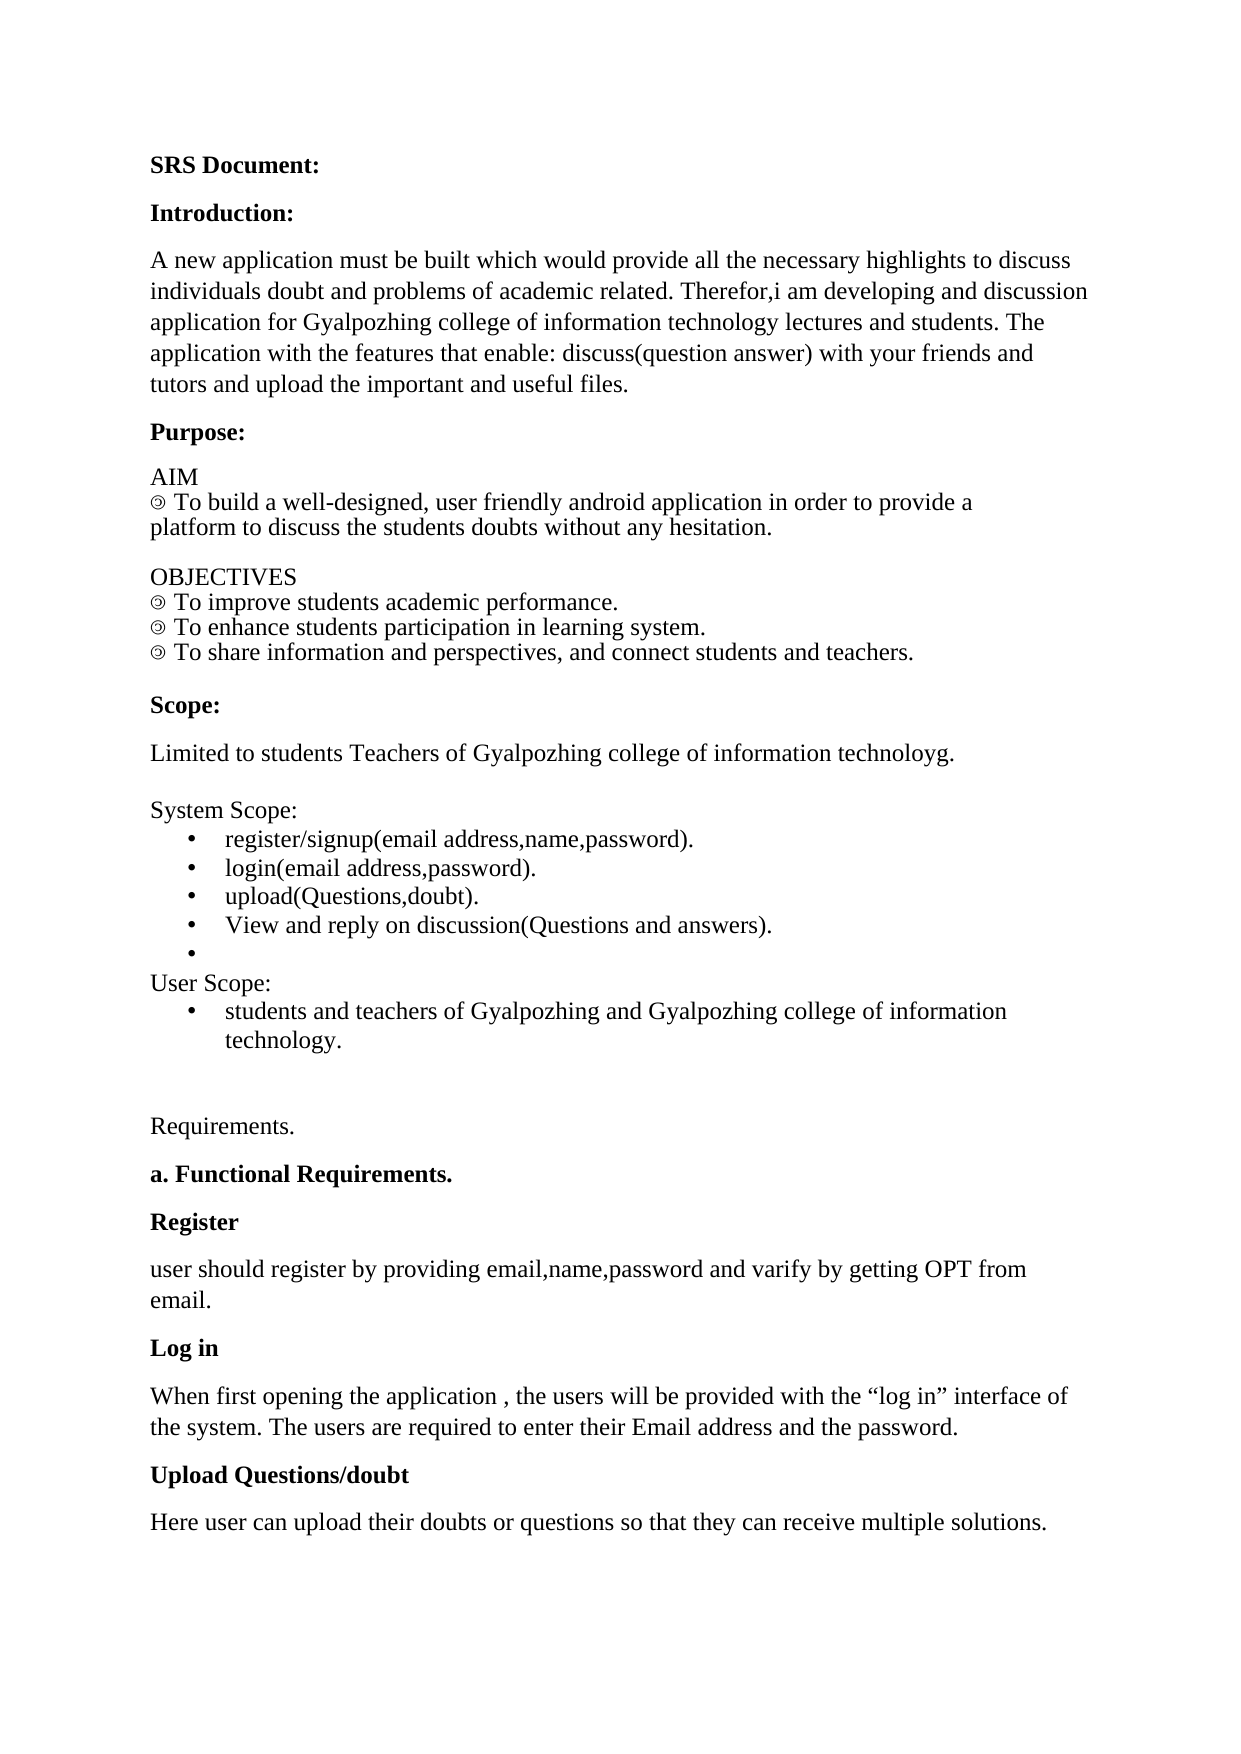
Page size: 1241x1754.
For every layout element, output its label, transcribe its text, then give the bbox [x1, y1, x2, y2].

text Register [150, 1207, 1090, 1236]
text Log in [150, 1333, 1090, 1362]
text platform to discuss the students doubts without any hesitation. [150, 515, 1090, 540]
text  To improve students academic performance. [150, 590, 1090, 615]
list View and reply on discussion(Questions and answers). [187, 910, 1090, 939]
text Purpose: [150, 417, 1090, 446]
list upload(Questions,doubt). [187, 881, 1090, 910]
text  To enhance students participation in learning system. [150, 615, 1090, 640]
list login(email address,password). [187, 853, 1090, 881]
text System Scope: [150, 795, 1090, 824]
text a. Functional Requirements. [150, 1159, 1090, 1188]
text Scope: [150, 690, 1090, 719]
list register/signup(email address,name,password). [187, 824, 1090, 853]
text SRS Document: [150, 150, 1090, 179]
text User Scope: [150, 968, 1090, 996]
text OBJECTIVES [150, 565, 1090, 590]
text Requirements. [150, 1111, 1090, 1140]
text A new application must be built which would provide all the necessary highlights to discuss individuals doubt and problems of academic related. Therefor,i am developing and discussion application for Gyalpozhing college of information technology lectures and students. The application with the features that enable: discuss(question answer) with your friends and tutors and upload the important and useful files. [150, 245, 1090, 398]
list students and teachers of Gyalpozhing and Gyalpozhing college of information technology. [187, 996, 1090, 1054]
text When first opening the application , the users will be provided with the “log in” interface of the system. The users are required to enter their Email address and the password. [150, 1381, 1090, 1441]
text Upload Questions/doubt [150, 1460, 1090, 1488]
text Limited to students Teachers of Gyalpozhing college of information technoloyg. [150, 738, 1090, 766]
text user should register by providing email,name,password and varify by getting OPT from email. [150, 1254, 1090, 1314]
text AIM [150, 465, 1090, 490]
text Introduction: [150, 198, 1090, 226]
text Here user can upload their doubts or questions so that they can receive multiple solutions. [150, 1507, 1090, 1536]
text  To build a well-designed, user friendly android application in order to provide a [150, 490, 1090, 515]
text  To share information and perspectives, and connect students and teachers. [150, 640, 1090, 665]
